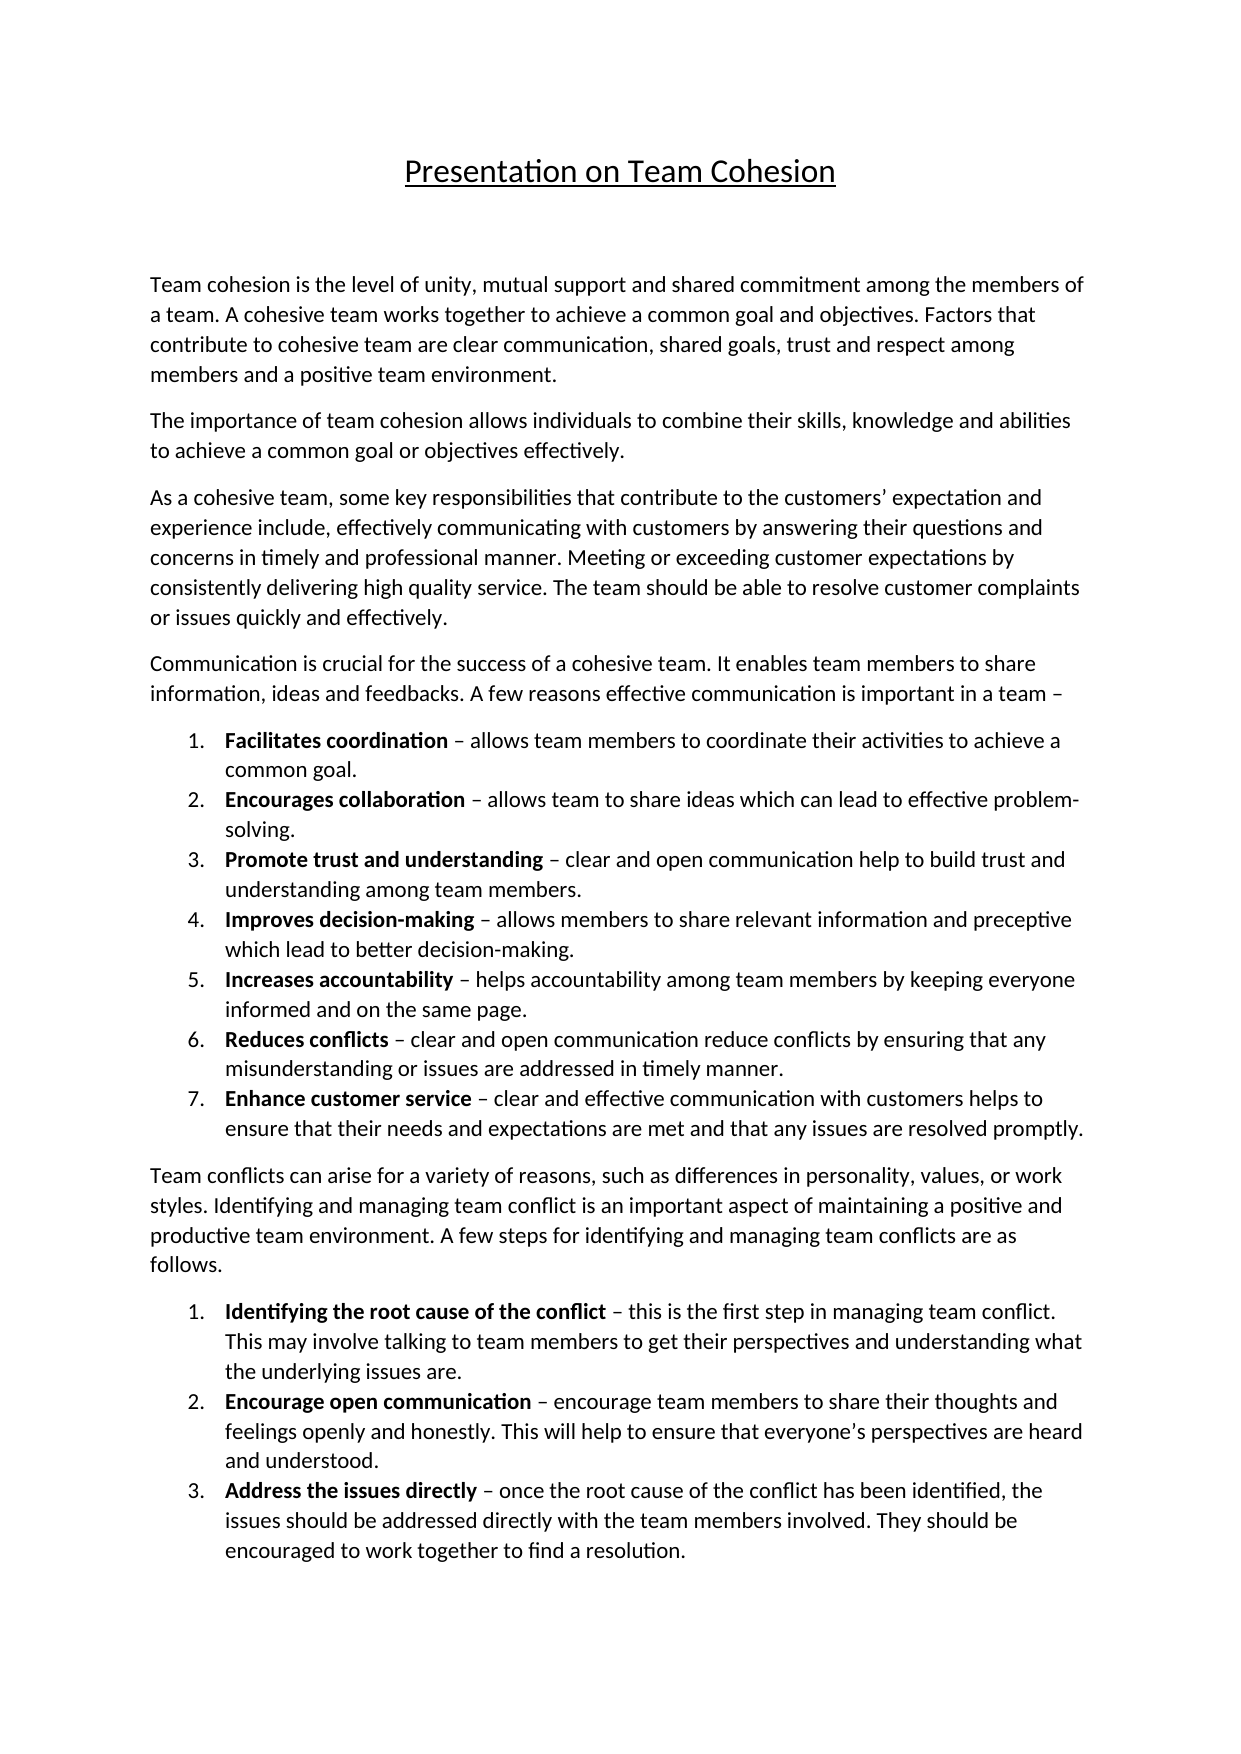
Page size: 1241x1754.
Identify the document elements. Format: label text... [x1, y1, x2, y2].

list Promote trust and understanding – clear and open communication help to build trust and understanding among team members. [187, 845, 1090, 903]
text As a cohesive team, some key responsibilities that contribute to the customers’ expectation and experience include, effectively communicating with customers by answering their questions and concerns in timely and professional manner. Meeting or exceeding customer expectations by consistently delivering high quality service. The team should be able to resolve customer complaints or issues quickly and effectively. [150, 483, 1090, 631]
list Encourage open communication – encourage team members to share their thoughts and feelings openly and honestly. This will help to ensure that everyone’s perspectives are heard and understood. [187, 1387, 1090, 1475]
text Team cohesion is the level of unity, mutual support and shared commitment among the members of a team. A cohesive team works together to achieve a common goal and objectives. Factors that contribute to cohesive team are clear communication, shared goals, trust and respect among members and a positive team environment. [150, 270, 1090, 388]
list Encourages collaboration – allows team to share ideas which can lead to effective problem-solving. [187, 786, 1090, 843]
text Communication is crucial for the success of a cohesive team. It enables team members to share information, ideas and feedbacks. A few reasons effective communication is important in a team – [150, 649, 1090, 707]
list Facilitates coordination – allows team members to coordinate their activities to achieve a common goal. [187, 726, 1090, 784]
list Identifying the root cause of the conflict – this is the first step in managing team conflict. This may involve talking to team members to get their perspectives and understanding what the underlying issues are. [187, 1297, 1090, 1385]
list Reduces conflicts – clear and open communication reduce conflicts by ensuring that any misunderstanding or issues are addressed in timely manner. [187, 1025, 1090, 1083]
list Improves decision-making – allows members to share relevant information and preceptive which lead to better decision-making. [187, 905, 1090, 963]
text The importance of team cohesion allows individuals to combine their skills, knowledge and abilities to achieve a common goal or objectives effectively. [150, 407, 1090, 464]
list Address the issues directly – once the root cause of the conflict has been identified, the issues should be addressed directly with the team members involved. They should be encouraged to work together to find a resolution. [187, 1477, 1090, 1564]
text Presentation on Team Cohesion [150, 150, 1090, 191]
text Team conflicts can arise for a variety of reasons, such as differences in personality, values, or work styles. Identifying and managing team conflict is an important aspect of maintaining a positive and productive team environment. A few steps for identifying and managing team conflicts are as follows. [150, 1161, 1090, 1279]
list Enhance customer service – clear and effective communication with customers helps to ensure that their needs and expectations are met and that any issues are resolved promptly. [187, 1084, 1090, 1142]
list Increases accountability – helps accountability among team members by keeping everyone informed and on the same page. [187, 965, 1090, 1023]
